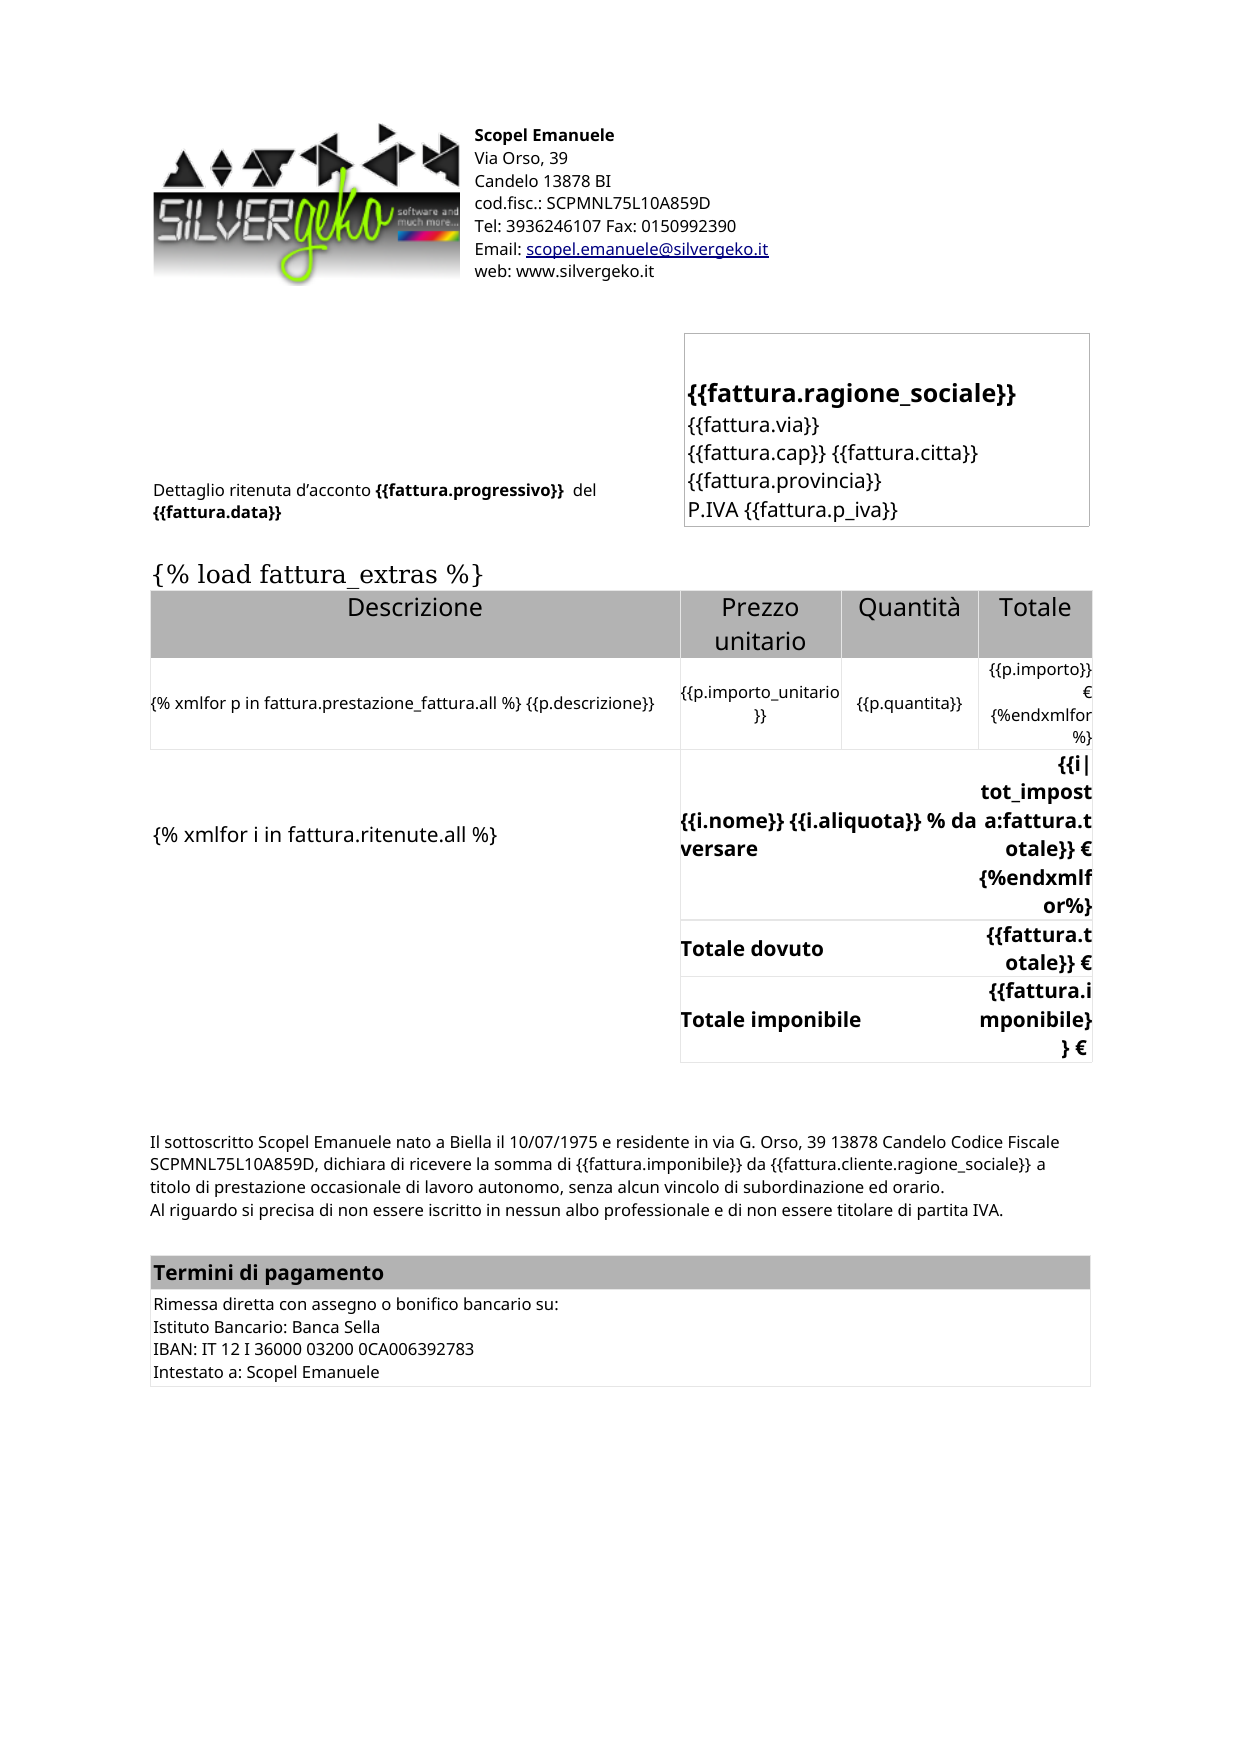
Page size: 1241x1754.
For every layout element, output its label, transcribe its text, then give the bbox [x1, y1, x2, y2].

table_cell Dettaglio ritenuta d’acconto {{fattura.progressivo}} del {{fattura.data}} [150, 373, 636, 526]
table_header [636, 333, 684, 373]
table_header [150, 118, 469, 291]
table_cell {{i.nome}} {{i.aliquota}} % da versare [681, 750, 978, 919]
table_cell {{fattura.totale}} € [978, 921, 1092, 976]
table_cell Totale dovuto [681, 921, 978, 976]
table_header Totale [979, 591, 1092, 658]
table_header [150, 333, 636, 373]
table_header Scopel Emanuele Via Orso, 39 Candelo 13878 BI cod.fisc.: SCPMNL75L10A859D Tel: 3936246107 Fax: 0150992390 Email: scopel.emanuele@silvergeko.it web: www.silvergeko.it [469, 118, 1090, 291]
table_cell {{fattura.ragione_sociale}} {{fattura.via}} {{fattura.cap}} {{fattura.citta}} {{fattura.provincia}} P.IVA {{fattura.p_iva}} [685, 373, 1089, 526]
table_header Descrizione [151, 591, 680, 658]
text {% load fattura_extras %} [150, 561, 1090, 590]
table_cell [636, 373, 684, 526]
table_cell {% xmlfor i in fattura.ritenute.all %} [150, 750, 680, 919]
table_cell {% xmlfor p in fattura.prestazione_fattura.all %} {{p.descrizione}} [151, 658, 680, 749]
table_cell [150, 920, 680, 977]
table_cell {{p.quantita}} [842, 658, 978, 749]
table_cell {{fattura.imponibile}} € [978, 977, 1092, 1062]
table_cell Totale imponibile [681, 977, 978, 1062]
table_cell Rimessa diretta con assegno o bonifico bancario su: Istituto Bancario: Banca Sella IBAN: IT 12 I 36000 03200 0CA006392783 Intestato a: Scopel Emanuele [151, 1290, 1090, 1386]
table_header Termini di pagamento [151, 1256, 1090, 1289]
table_cell {{p.importo}} € {%endxmlfor%} [979, 658, 1092, 749]
table_header [685, 334, 1089, 373]
table_cell {{i|tot_imposta:fattura.totale}} €{%endxmlfor%} [978, 750, 1092, 919]
picture [153, 123, 460, 286]
table_header Prezzo unitario [681, 591, 841, 658]
table_header Quantità [842, 591, 978, 658]
table_header Il sottoscritto Scopel Emanuele nato a Biella il 10/07/1975 e residente in via G. Orso, 39 13878 Candelo Codice Fiscale SCPMNL75L10A859D, dichiara di ricevere la somma di {{fattura.imponibile}} da {{fattura.cliente.ragione_sociale}} a titolo di prestazione occasionale di lavoro autonomo, senza alcun vincolo di subordinazione ed orario. Al riguardo si precisa di non essere iscritto in nessun albo professionale e di non essere titolare di partita IVA. [150, 1130, 1089, 1221]
table_cell {{p.importo_unitario}} [681, 658, 841, 749]
table_cell [150, 977, 680, 1062]
